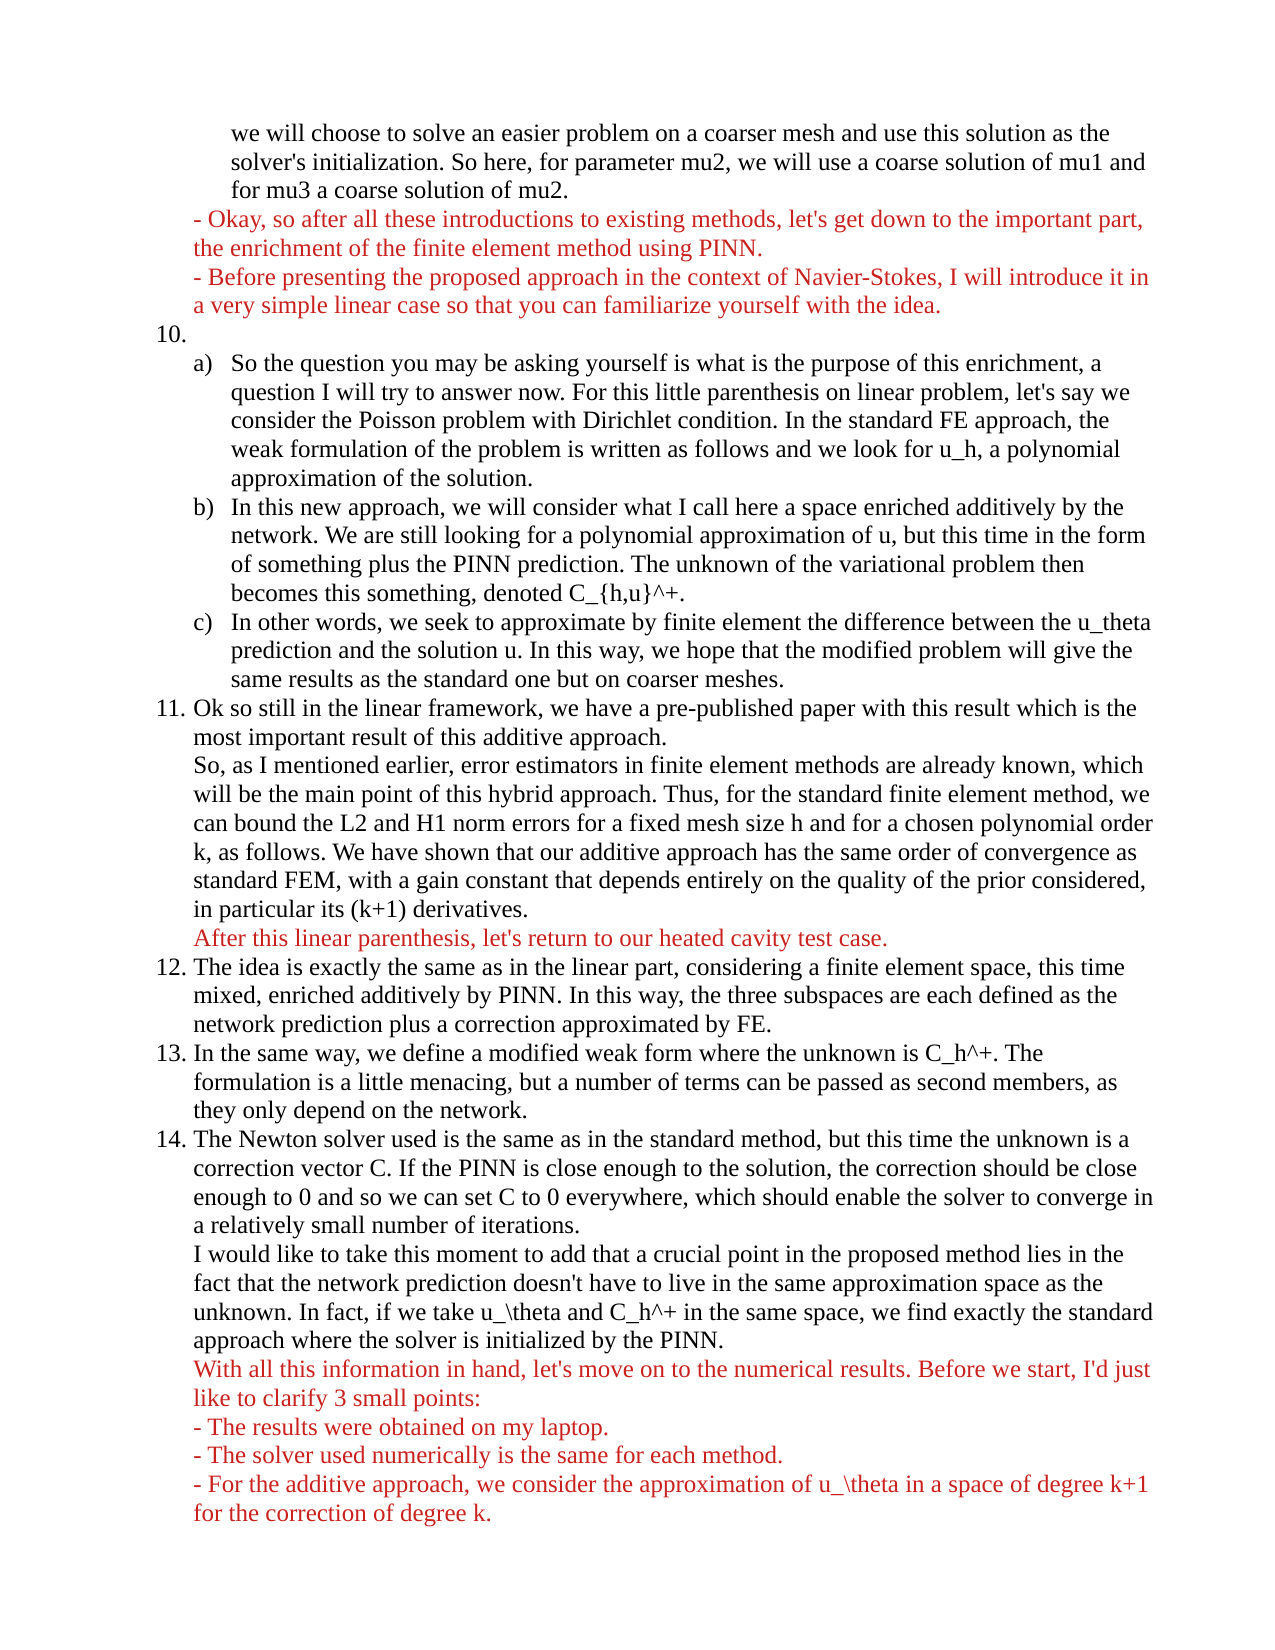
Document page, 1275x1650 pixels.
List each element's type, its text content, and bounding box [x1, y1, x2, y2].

list - The results were obtained on my laptop. [156, 1412, 1157, 1441]
list The Newton solver used is the same as in the standard method, but this time the unknown is a correction vector C. If the PINN is close enough to the solution, the correction should be close enough to 0 and so we can set C to 0 everywhere, which should enable the solver to converge in a relatively small number of iterations. [156, 1124, 1157, 1239]
list I would like to take this moment to add that a crucial point in the proposed method lies in the fact that the network prediction doesn't have to live in the same approximation space as the unknown. In fact, if we take u_\theta and C_h^+ in the same space, we find exactly the standard approach where the solver is initialized by the PINN. [156, 1239, 1157, 1354]
list - The solver used numerically is the same for each method. [156, 1441, 1157, 1469]
list With all this information in hand, let's move on to the numerical results. Before we start, I'd just like to clarify 3 small points: [156, 1354, 1157, 1412]
list In this new approach, we will consider what I call here a space enriched additively by the network. We are still looking for a polynomial approximation of u, but this time in the form of something plus the PINN prediction. The unknown of the variational problem then becomes this something, denoted C_{h,u}^+. [193, 492, 1157, 607]
list - For the additive approach, we consider the approximation of u_\theta in a space of degree k+1 for the correction of degree k. [156, 1469, 1157, 1527]
list - Okay, so after all these introductions to existing methods, let's get down to the important part, the enrichment of the finite element method using PINN. - Before presenting the proposed approach in the context of Navier-Stokes, I will introduce it in a very simple linear case so that you can familiarize yourself with the idea. [156, 204, 1157, 319]
list So the question you may be asking yourself is what is the purpose of this enrichment, a question I will try to answer now. For this little parenthesis on linear problem, let's say we consider the Poisson problem with Dirichlet condition. In the standard FE approach, the weak formulation of the problem is written as follows and we look for u_h, a polynomial approximation of the solution. [193, 348, 1157, 492]
list The idea is exactly the same as in the linear part, considering a finite element space, this time mixed, enriched additively by PINN. In this way, the three subspaces are each defined as the network prediction plus a correction approximated by FE. [156, 952, 1157, 1038]
list In other words, we seek to approximate by finite element the difference between the u_theta prediction and the solution u. In this way, we hope that the modified problem will give the same results as the standard one but on coarser meshes. [193, 607, 1157, 693]
list Ok so still in the linear framework, we have a pre-published paper with this result which is the most important result of this additive approach. So, as I mentioned earlier, error estimators in finite element methods are already known, which will be the main point of this hybrid approach. Thus, for the standard finite element method, we can bound the L2 and H1 norm errors for a fixed mesh size h and for a chosen polynomial order k, as follows. We have shown that our additive approach has the same order of convergence as standard FEM, with a gain constant that depends entirely on the quality of the prior considered, in particular its (k+1) derivatives. After this linear parenthesis, let's return to our heated cavity test case. [156, 693, 1157, 952]
list we will choose to solve an easier problem on a coarser mesh and use this solution as the solver's initialization. So here, for parameter mu2, we will use a coarse solution of mu1 and for mu3 a coarse solution of mu2. [193, 118, 1157, 204]
list In the same way, we define a modified weak form where the unknown is C_h^+. The formulation is a little menacing, but a number of terms can be passed as second members, as they only depend on the network. [156, 1038, 1157, 1124]
